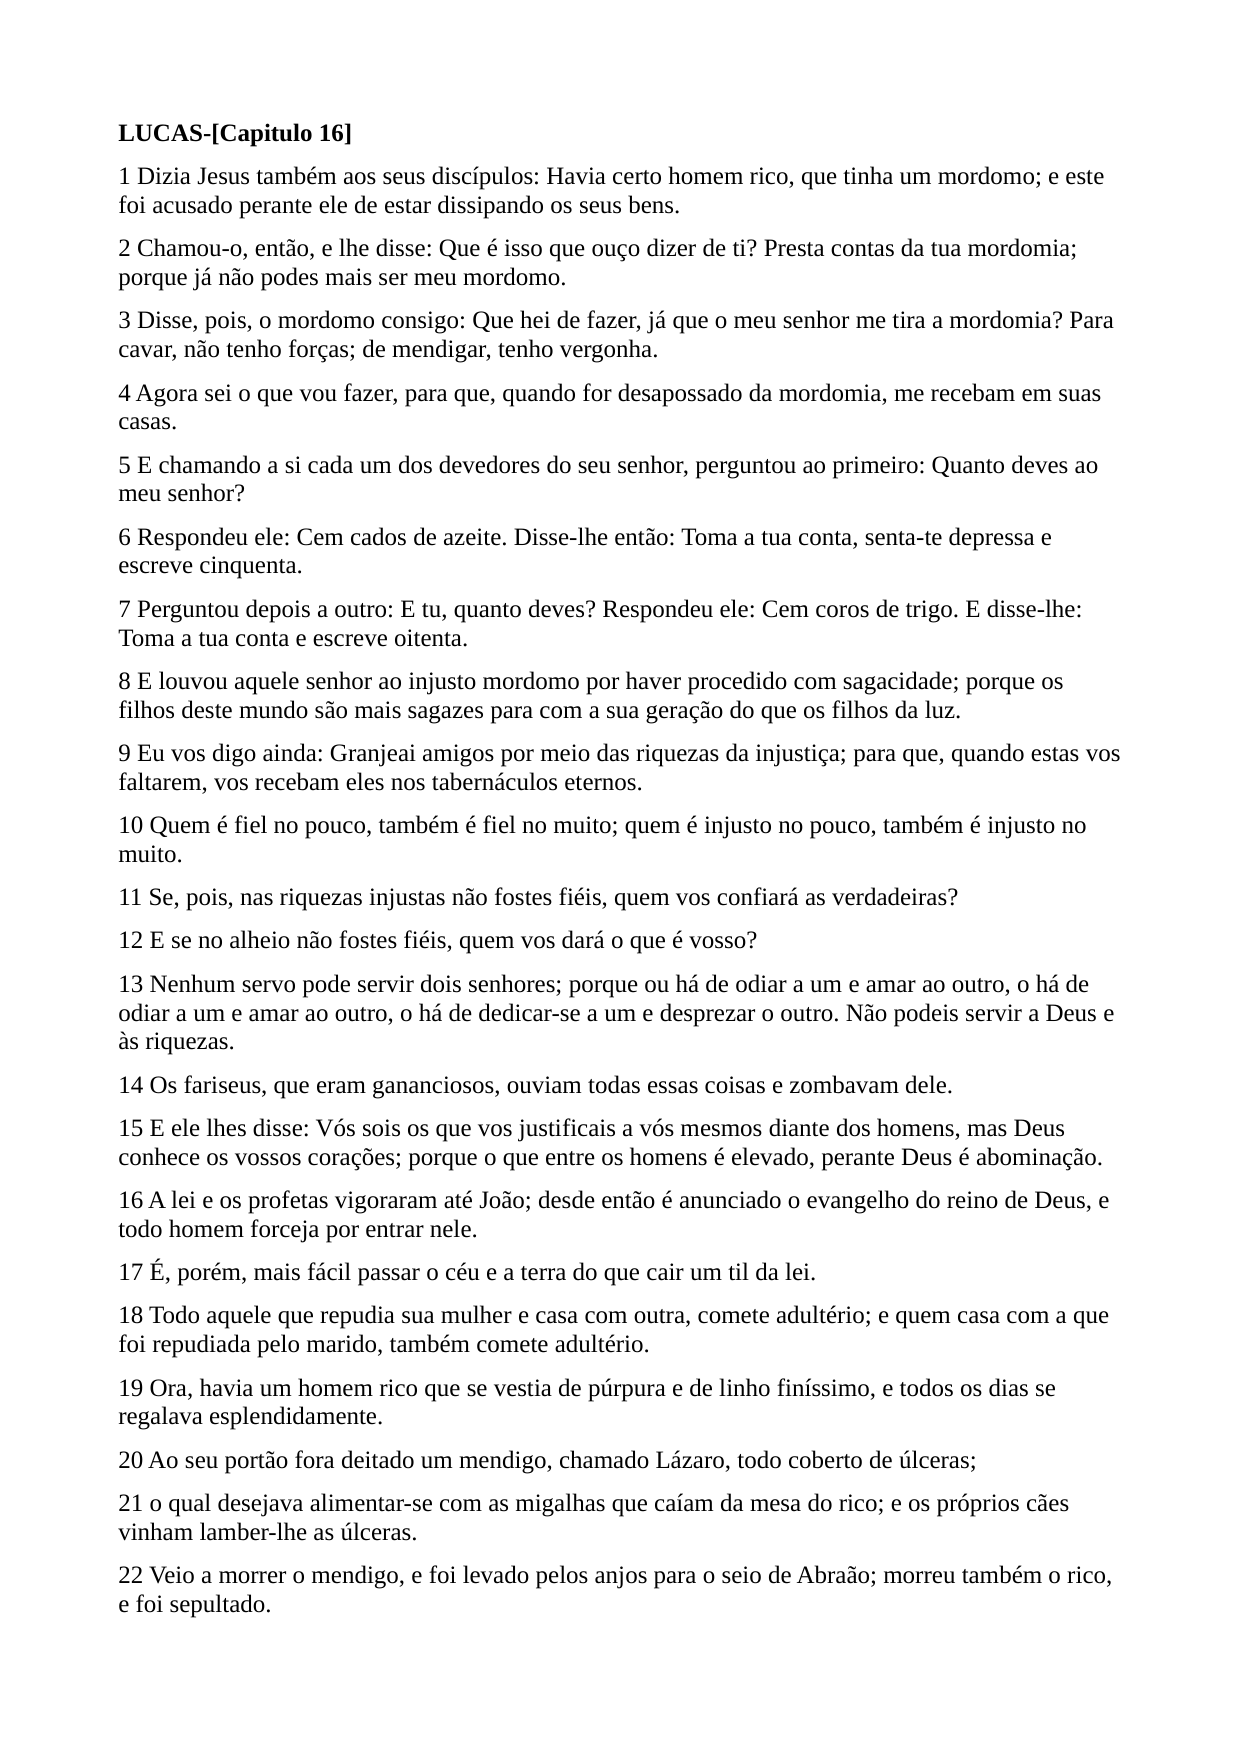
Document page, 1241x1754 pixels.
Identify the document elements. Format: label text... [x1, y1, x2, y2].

text 9 Eu vos digo ainda: Granjeai amigos por meio das riquezas da injustiça; para que, quando estas vos faltarem, vos recebam eles nos tabernáculos eternos. [118, 738, 1122, 796]
text 22 Veio a morrer o mendigo, e foi levado pelos anjos para o seio de Abraão; morreu também o rico, e foi sepultado. [118, 1560, 1122, 1618]
text 5 E chamando a si cada um dos devedores do seu senhor, perguntou ao primeiro: Quanto deves ao meu senhor? [118, 450, 1122, 507]
text 12 E se no alheio não fostes fiéis, quem vos dará o que é vosso? [118, 926, 1122, 954]
text 6 Respondeu ele: Cem cados de azeite. Disse-lhe então: Toma a tua conta, senta-te depressa e escreve cinquenta. [118, 522, 1122, 579]
text 13 Nenhum servo pode servir dois senhores; porque ou há de odiar a um e amar ao outro, o há de odiar a um e amar ao outro, o há de dedicar-se a um e desprezar o outro. Não podeis servir a Deus e às riquezas. [118, 969, 1122, 1055]
text 17 É, porém, mais fácil passar o céu e a terra do que cair um til da lei. [118, 1257, 1122, 1286]
text 18 Todo aquele que repudia sua mulher e casa com outra, comete adultério; e quem casa com a que foi repudiada pelo marido, também comete adultério. [118, 1301, 1122, 1358]
text 1 Dizia Jesus também aos seus discípulos: Havia certo homem rico, que tinha um mordomo; e este foi acusado perante ele de estar dissipando os seus bens. [118, 161, 1122, 219]
text 16 A lei e os profetas vigoraram até João; desde então é anunciado o evangelho do reino de Deus, e todo homem forceja por entrar nele. [118, 1185, 1122, 1243]
text 7 Perguntou depois a outro: E tu, quanto deves? Respondeu ele: Cem coros de trigo. E disse-lhe: Toma a tua conta e escreve oitenta. [118, 594, 1122, 651]
text 15 E ele lhes disse: Vós sois os que vos justificais a vós mesmos diante dos homens, mas Deus conhece os vossos corações; porque o que entre os homens é elevado, perante Deus é abominação. [118, 1113, 1122, 1171]
text 19 Ora, havia um homem rico que se vestia de púrpura e de linho finíssimo, e todos os dias se regalava esplendidamente. [118, 1373, 1122, 1430]
text 21 o qual desejava alimentar-se com as migalhas que caíam da mesa do rico; e os próprios cães vinham lamber-lhe as úlceras. [118, 1488, 1122, 1546]
text 20 Ao seu portão fora deitado um mendigo, chamado Lázaro, todo coberto de úlceras; [118, 1445, 1122, 1473]
text 8 E louvou aquele senhor ao injusto mordomo por haver procedido com sagacidade; porque os filhos deste mundo são mais sagazes para com a sua geração do que os filhos da luz. [118, 666, 1122, 723]
text 4 Agora sei o que vou fazer, para que, quando for desapossado da mordomia, me recebam em suas casas. [118, 378, 1122, 435]
text 10 Quem é fiel no pouco, também é fiel no muito; quem é injusto no pouco, também é injusto no muito. [118, 810, 1122, 868]
text 14 Os fariseus, que eram gananciosos, ouviam todas essas coisas e zombavam dele. [118, 1070, 1122, 1098]
text 3 Disse, pois, o mordomo consigo: Que hei de fazer, já que o meu senhor me tira a mordomia? Para cavar, não tenho forças; de mendigar, tenho vergonha. [118, 306, 1122, 363]
text LUCAS-[Capitulo 16] [118, 118, 1122, 147]
text 2 Chamou-o, então, e lhe disse: Que é isso que ouço dizer de ti? Presta contas da tua mordomia; porque já não podes mais ser meu mordomo. [118, 233, 1122, 291]
text 11 Se, pois, nas riquezas injustas não fostes fiéis, quem vos confiará as verdadeiras? [118, 882, 1122, 911]
